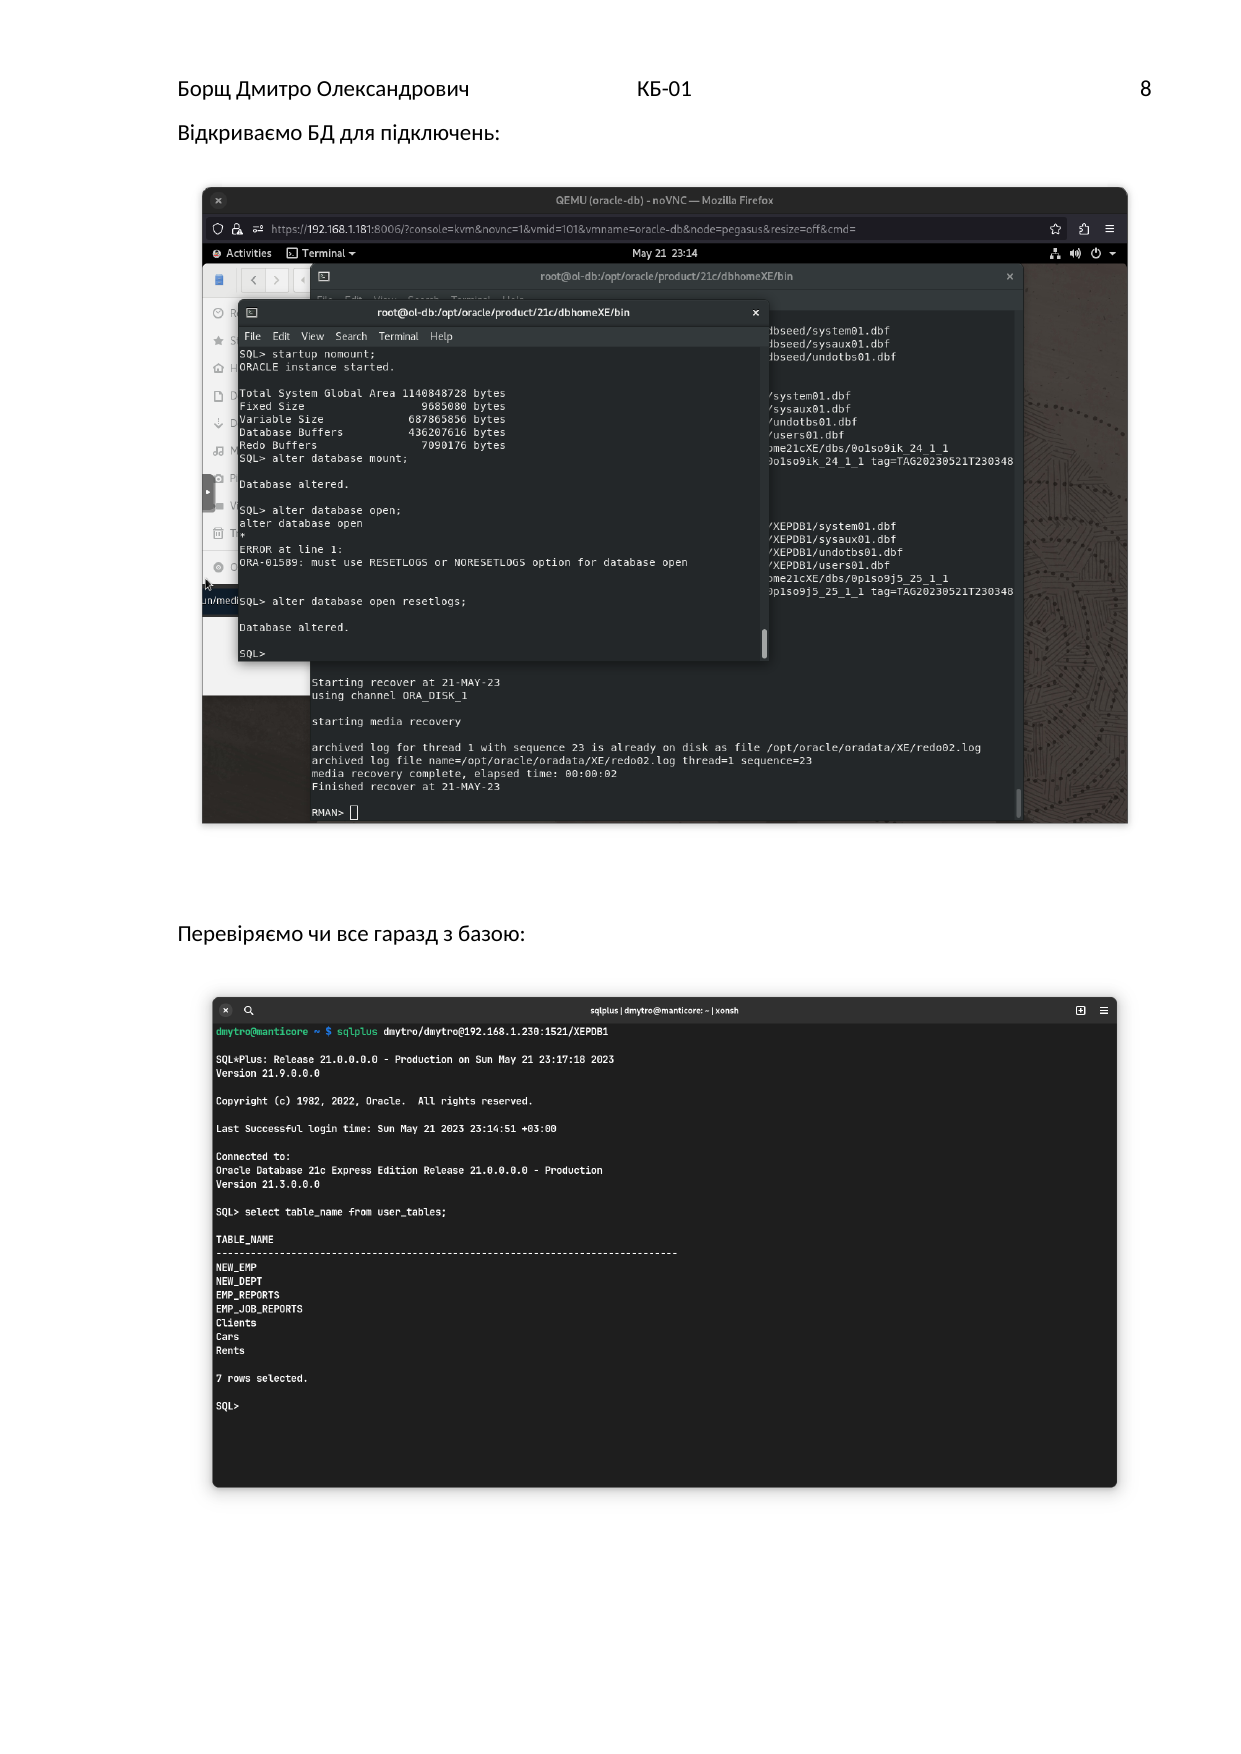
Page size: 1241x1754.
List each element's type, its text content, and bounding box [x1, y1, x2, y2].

picture [177, 965, 1152, 1526]
text Перевіряємо чи все гаразд з базою: [177, 919, 1152, 947]
text Відкриваємо БД для підключень: [177, 118, 1152, 146]
picture [177, 165, 1152, 850]
